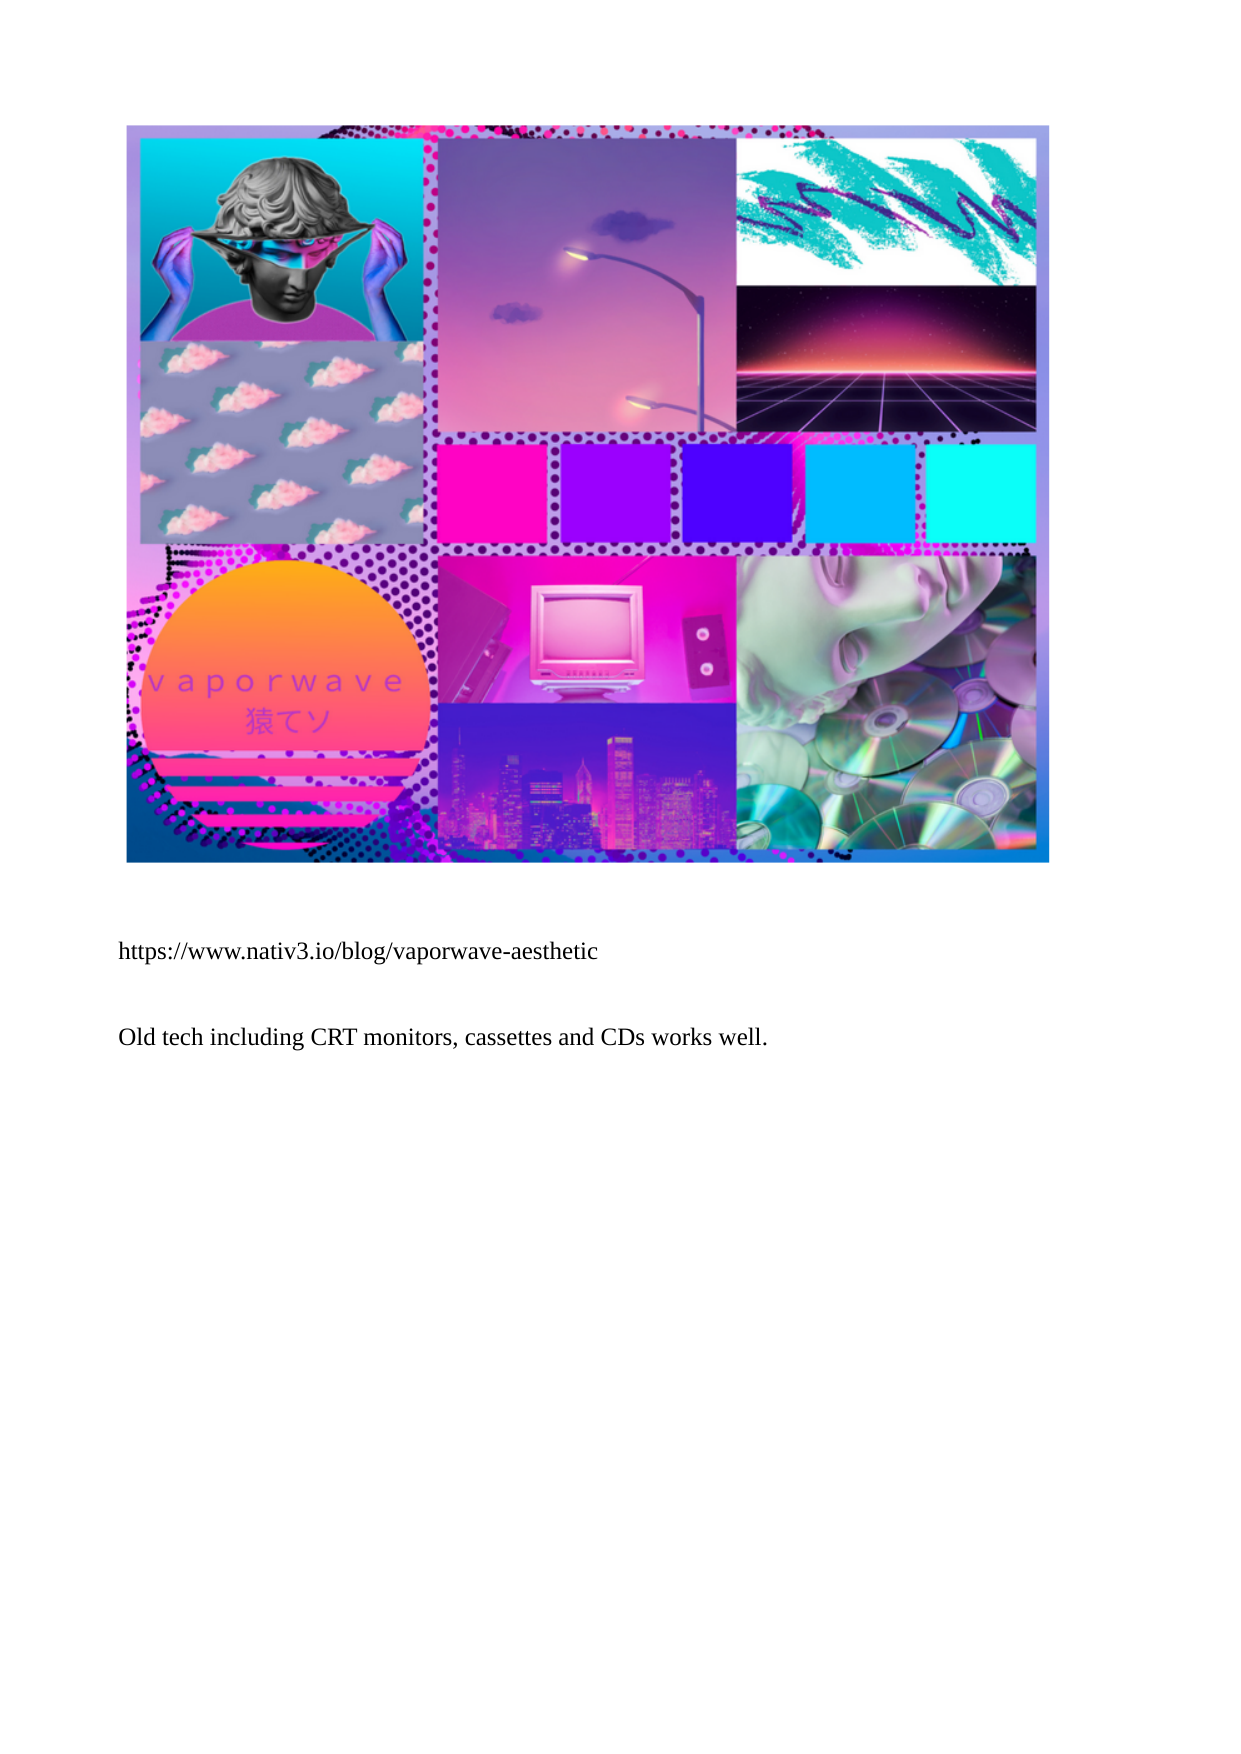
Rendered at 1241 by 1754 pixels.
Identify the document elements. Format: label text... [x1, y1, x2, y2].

text https://www.nativ3.io/blog/vaporwave-aesthetic [118, 936, 1122, 965]
picture [118, 118, 1123, 879]
text Old tech including CRT monitors, cassettes and CDs works well. [118, 1022, 1122, 1051]
